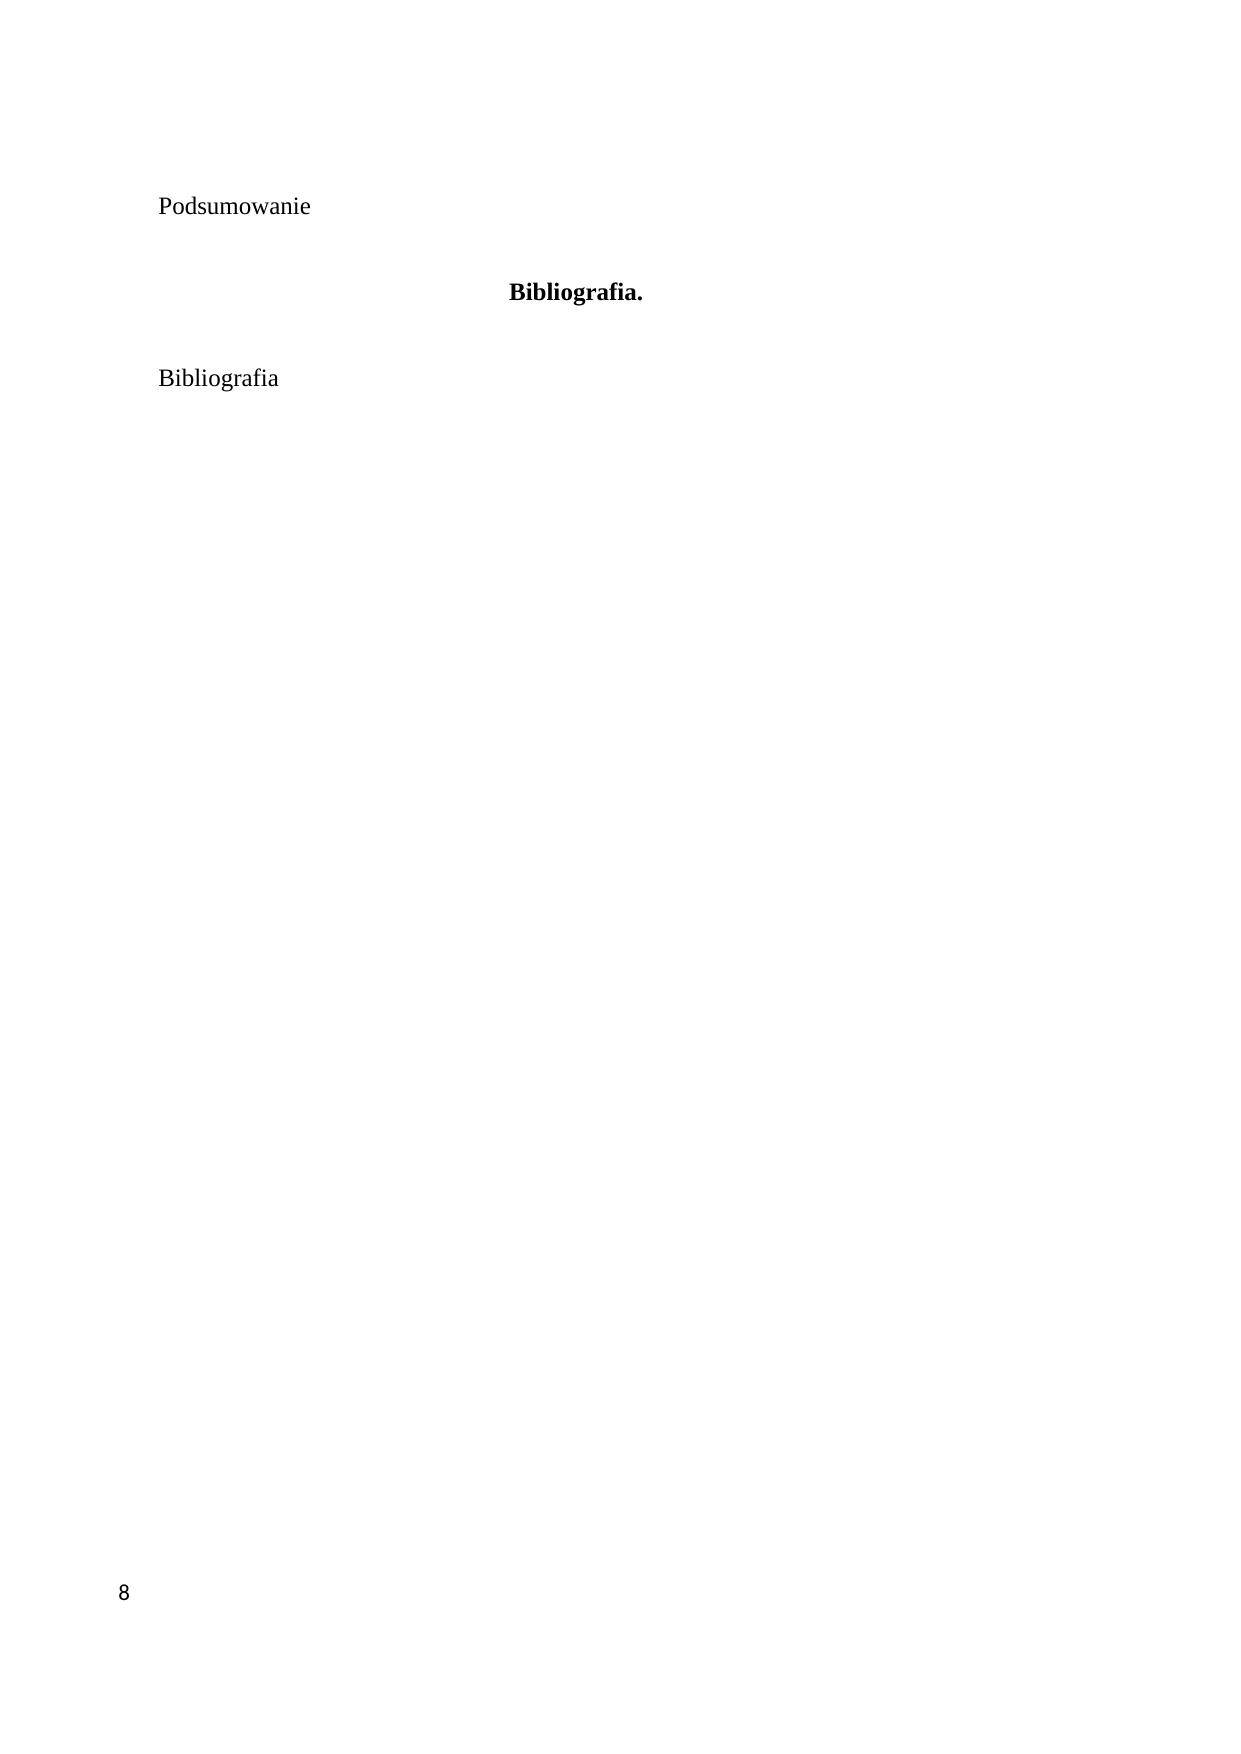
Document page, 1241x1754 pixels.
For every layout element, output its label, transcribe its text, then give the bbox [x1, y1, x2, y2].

text Bibliografia [118, 363, 1033, 392]
text Bibliografia. [118, 277, 1033, 306]
text Podsumowanie [118, 191, 1033, 219]
